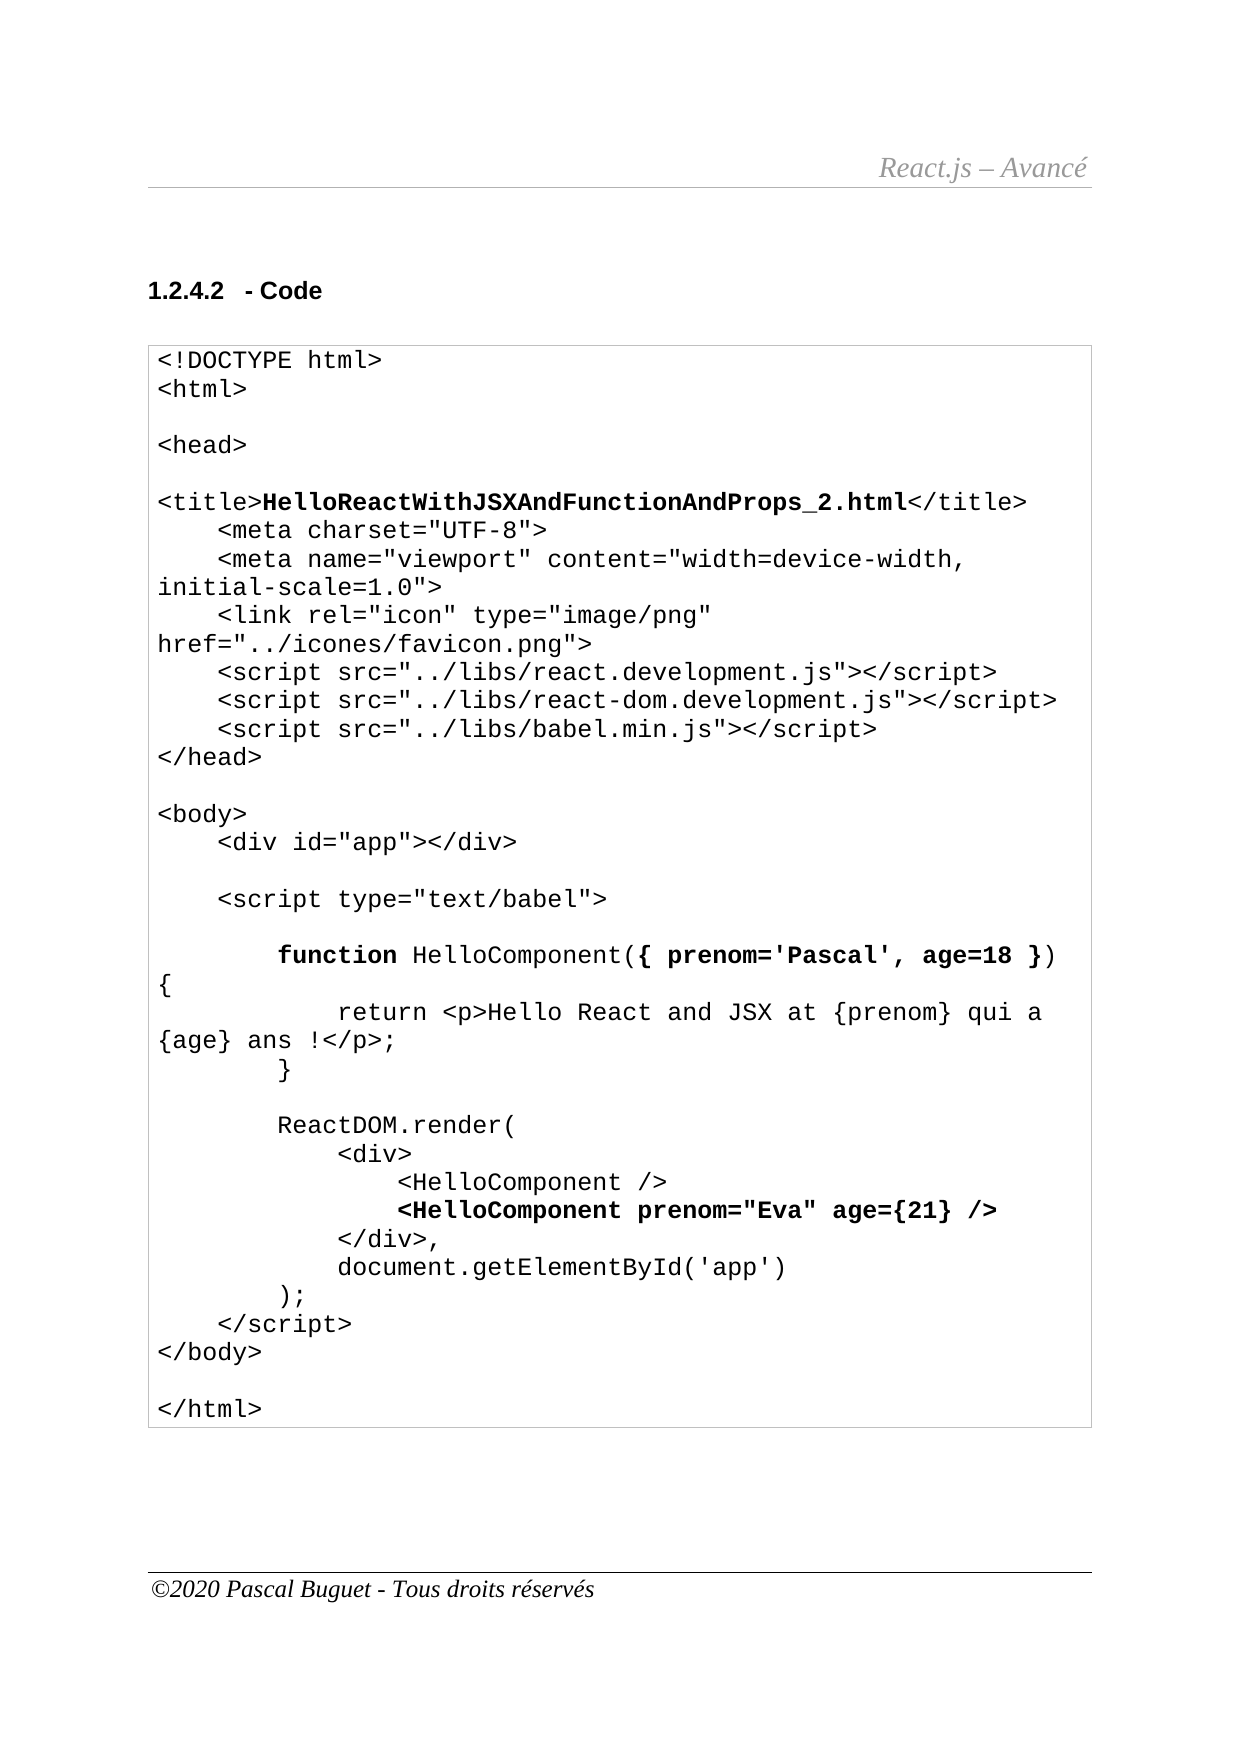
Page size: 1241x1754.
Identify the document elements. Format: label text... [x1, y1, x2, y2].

text <title>HelloReactWithJSXAndFunctionAndProps_2.html</title> [149, 458, 1091, 515]
text <head> [149, 430, 1091, 458]
text document.getElementById('app') [149, 1251, 1091, 1280]
text <link rel="icon" type="image/png" href="../icones/favicon.png"> [149, 600, 1091, 656]
text </body> [149, 1336, 1091, 1368]
text <!DOCTYPE html> [149, 346, 1091, 373]
text </script> [149, 1308, 1091, 1336]
text ); [149, 1280, 1091, 1308]
text </head> [149, 741, 1091, 773]
subtitle - Code [148, 276, 1092, 304]
text <meta name="viewport" content="width=device-width, initial-scale=1.0"> [149, 543, 1091, 600]
text <meta charset="UTF-8"> [149, 515, 1091, 543]
text <script src="../libs/react.development.js"></script> [149, 656, 1091, 685]
text <script type="text/babel"> [149, 883, 1091, 914]
text <script src="../libs/babel.min.js"></script> [149, 713, 1091, 741]
text } [149, 1053, 1091, 1084]
text <div> [149, 1138, 1091, 1166]
text function HelloComponent({ prenom='Pascal', age=18 }) { [149, 940, 1091, 996]
text <HelloComponent prenom="Eva" age={21} /> [149, 1195, 1091, 1223]
text <script src="../libs/react-dom.development.js"></script> [149, 685, 1091, 713]
text return <p>Hello React and JSX at {prenom} qui a {age} ans !</p>; [149, 996, 1091, 1053]
text <html> [149, 373, 1091, 404]
text </html> [149, 1393, 1091, 1427]
text </div>, [149, 1223, 1091, 1251]
text <HelloComponent /> [149, 1166, 1091, 1195]
text <body> [149, 798, 1091, 826]
text <div id="app"></div> [149, 826, 1091, 858]
text ReactDOM.render( [149, 1110, 1091, 1138]
